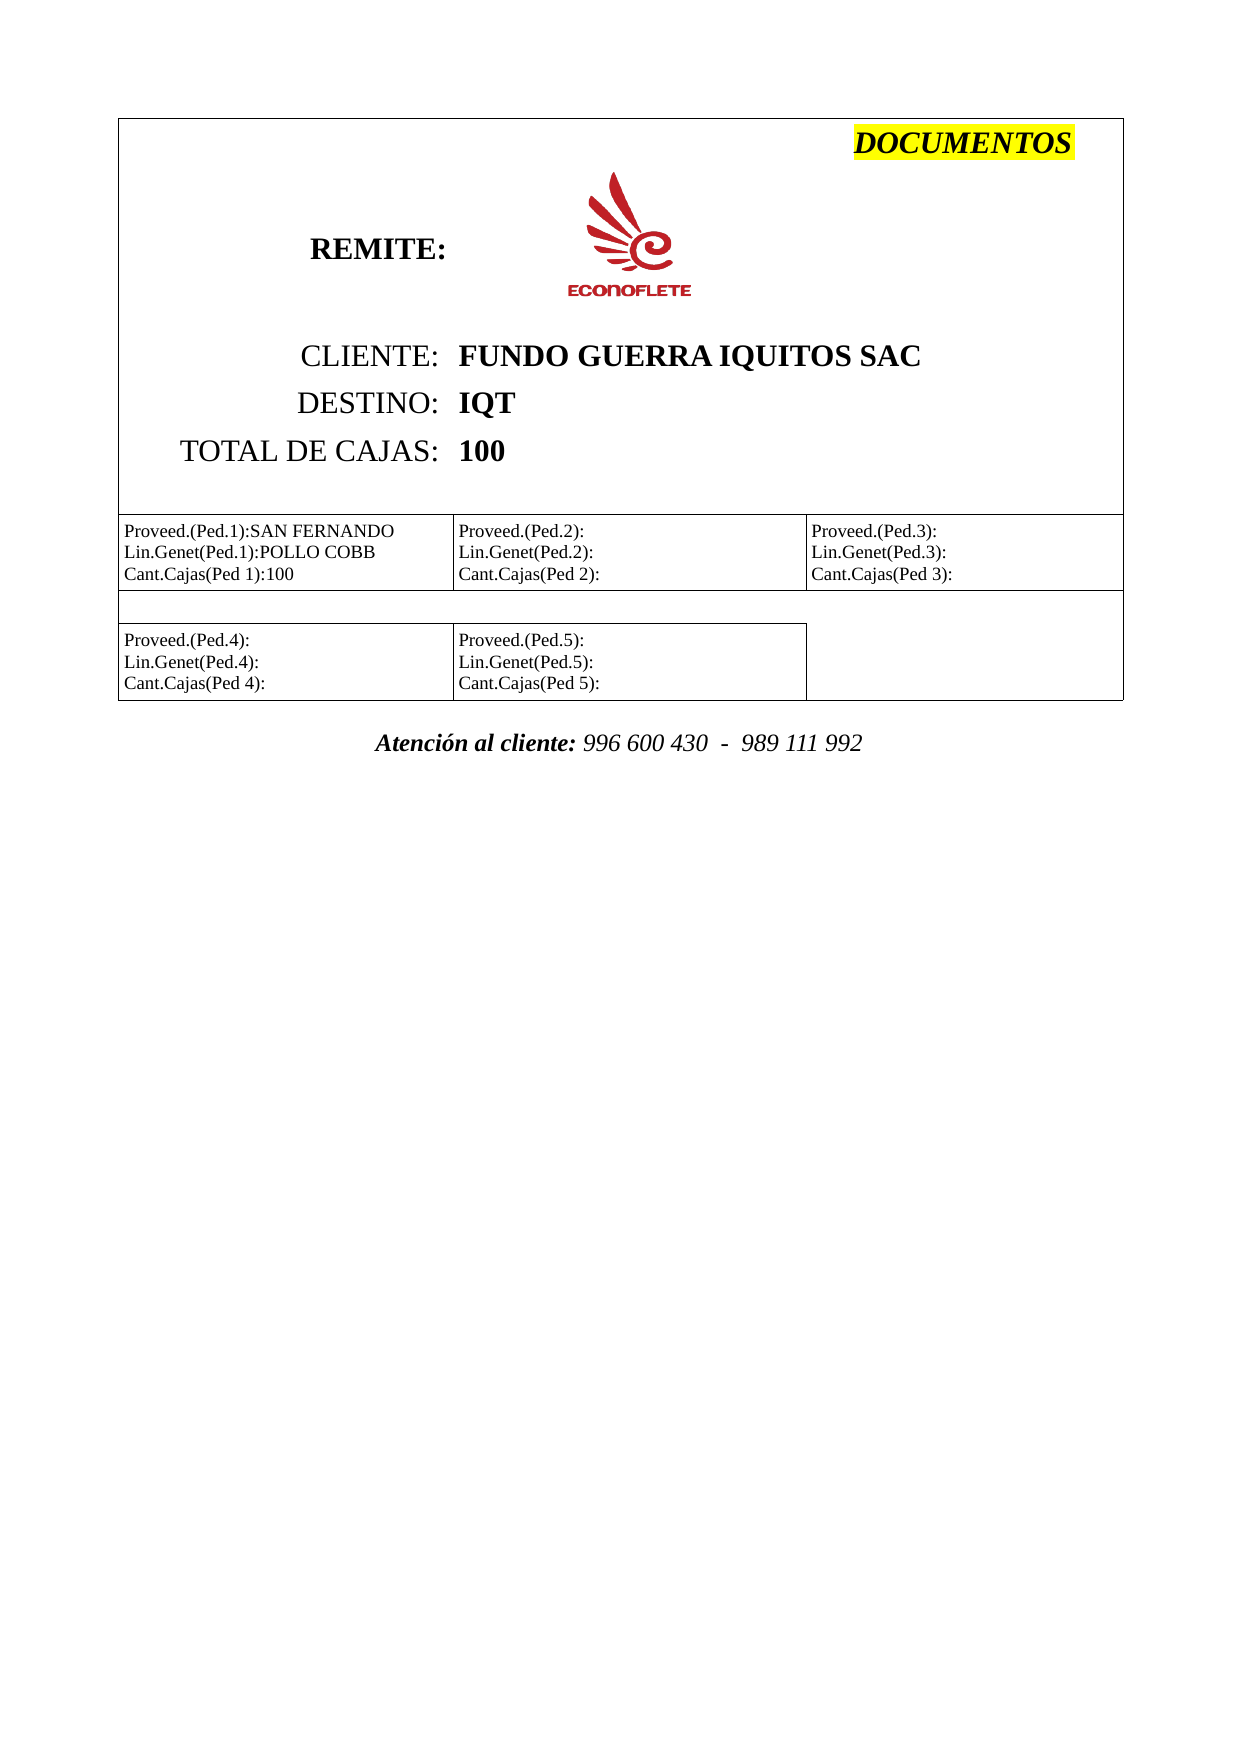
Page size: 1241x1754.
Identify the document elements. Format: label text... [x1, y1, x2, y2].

picture [552, 171, 707, 297]
table_cell [119, 474, 453, 514]
table_cell Proveed.(Ped.1):SAN FERNANDO Lin.Genet(Ped.1):POLLO COBB Cant.Cajas(Ped 1):100 [119, 515, 453, 590]
table_cell [453, 591, 806, 623]
table_cell [806, 591, 1123, 623]
table_cell [806, 474, 1123, 514]
table_cell Proveed.(Ped.3): Lin.Genet(Ped.3): Cant.Cajas(Ped 3): [807, 515, 1123, 590]
table_cell Proveed.(Ped.5): Lin.Genet(Ped.5): Cant.Cajas(Ped 5): [454, 624, 806, 699]
table_cell TOTAL DE CAJAS: [119, 426, 453, 474]
table_cell [807, 623, 1123, 699]
table_header [119, 119, 453, 166]
table_cell [453, 474, 806, 514]
text Atención al cliente: 996 600 430 - 989 111 992 [118, 728, 1122, 757]
table_cell REMITE: [119, 166, 453, 332]
table_cell Proveed.(Ped.2): Lin.Genet(Ped.2): Cant.Cajas(Ped 2): [454, 515, 806, 590]
table_cell [119, 591, 453, 623]
table_cell [453, 166, 806, 332]
table_cell [806, 166, 1123, 332]
table_cell [806, 379, 1123, 426]
table_cell DESTINO: [119, 379, 453, 426]
table_cell CLIENTE: [119, 332, 453, 379]
table_cell Proveed.(Ped.4): Lin.Genet(Ped.4): Cant.Cajas(Ped 4): [119, 624, 453, 699]
table_header [453, 119, 806, 166]
table_cell 100 [453, 426, 1123, 474]
table_cell IQT [453, 379, 806, 426]
table_header DOCUMENTOS [806, 119, 1123, 166]
table_cell FUNDO GUERRA IQUITOS SAC [453, 332, 1123, 379]
